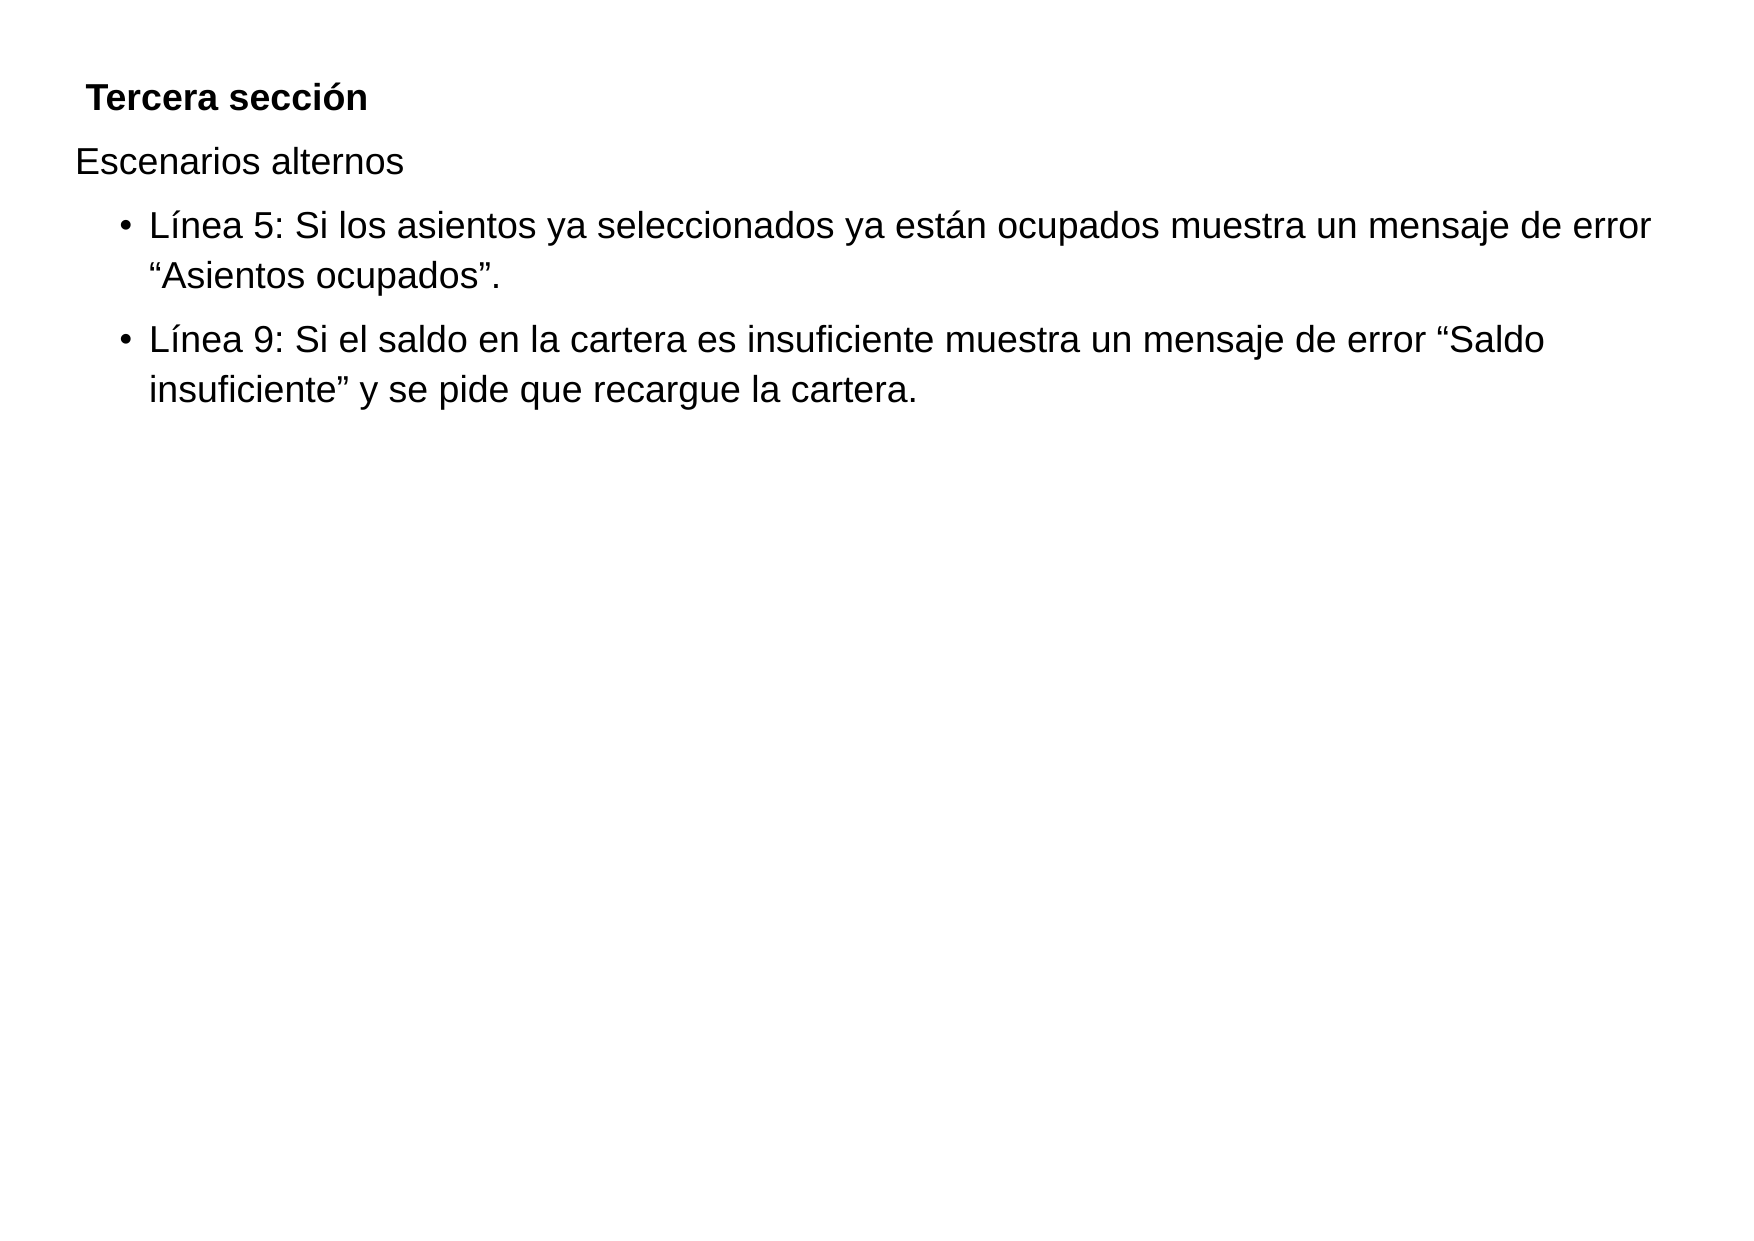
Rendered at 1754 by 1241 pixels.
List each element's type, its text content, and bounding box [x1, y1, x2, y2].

text Tercera sección [75, 75, 1679, 118]
list Línea 5: Si los asientos ya seleccionados ya están ocupados muestra un mensaje de error “Asientos ocupados”. [119, 203, 1679, 296]
text Escenarios alternos [75, 139, 1679, 182]
list Línea 9: Si el saldo en la cartera es insuficiente muestra un mensaje de error “Saldo insuficiente” y se pide que recargue la cartera. [119, 317, 1679, 410]
